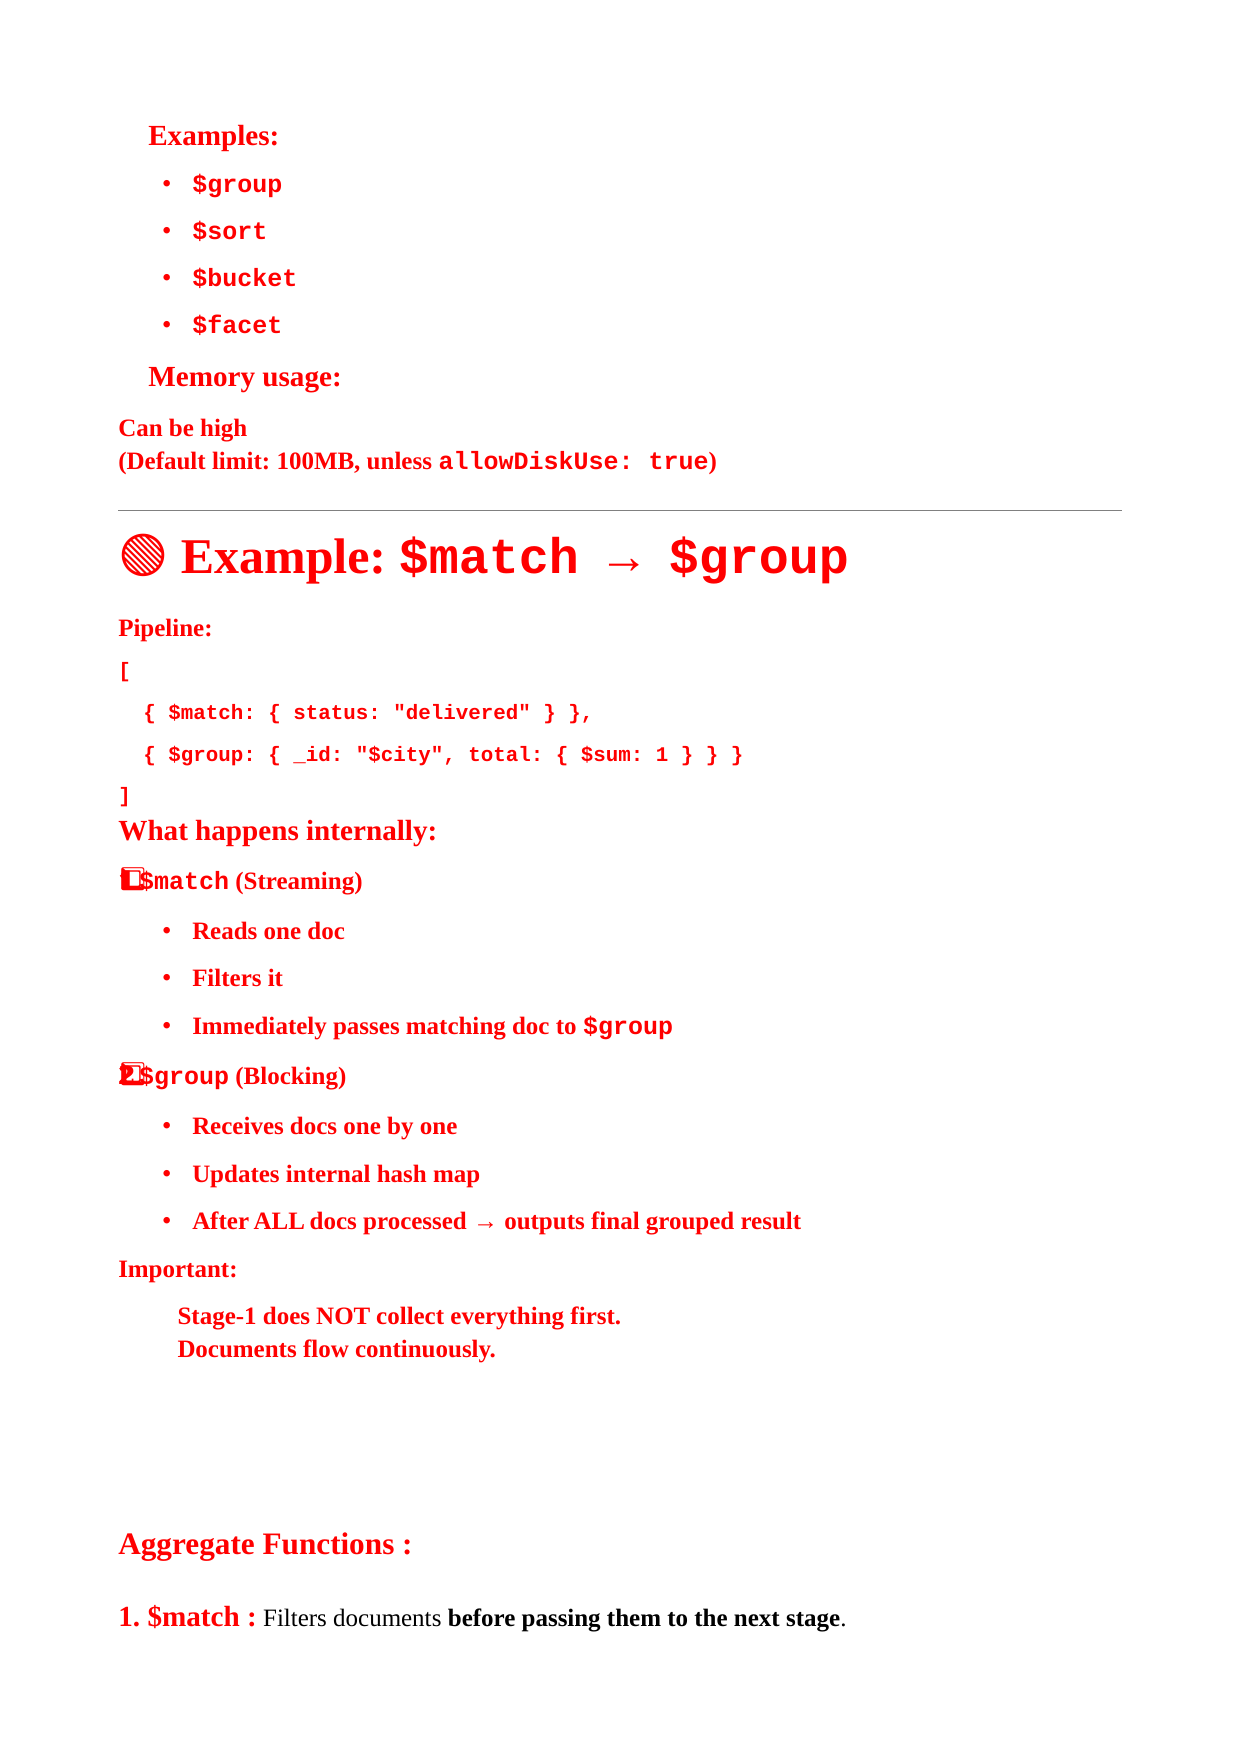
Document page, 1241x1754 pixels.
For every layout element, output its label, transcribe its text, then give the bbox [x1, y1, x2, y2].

list Filters it [162, 963, 1122, 992]
list Receives docs one by one [162, 1111, 1122, 1140]
text ] [118, 786, 1122, 809]
list After ALL docs processed → outputs final grouped result [162, 1206, 1122, 1235]
text Pipeline: [118, 613, 1122, 641]
subtitle 🟢 Example: $match → $group [118, 527, 1122, 589]
list $bucket [162, 265, 1122, 294]
text Important: [118, 1254, 1122, 1283]
text Aggregate Functions : 1. $match : Filters documents before passing them to the next stage. [118, 1525, 1122, 1632]
list $sort [162, 218, 1122, 247]
subtitle 🔹 Examples: [118, 118, 1122, 152]
subtitle 🔹 Memory usage: [118, 359, 1122, 393]
text { $match: { status: "delivered" } }, [118, 702, 1122, 726]
text [ [118, 660, 1122, 684]
list $facet [162, 312, 1122, 341]
subtitle What happens internally: [118, 813, 1122, 846]
list Reads one doc [162, 916, 1122, 944]
list $group [162, 171, 1122, 199]
text 2️⃣ $group (Blocking) [118, 1061, 1122, 1092]
text Can be high (Default limit: 100MB, unless allowDiskUse: true) [118, 413, 1122, 477]
text { $group: { _id: "$city", total: { $sum: 1 } } } [118, 744, 1122, 767]
text 1️⃣ $match (Streaming) [118, 866, 1122, 897]
list Immediately passes matching doc to $group [162, 1011, 1122, 1042]
list Updates internal hash map [162, 1159, 1122, 1187]
text Stage-1 does NOT collect everything first. Documents flow continuously. [177, 1301, 1063, 1363]
